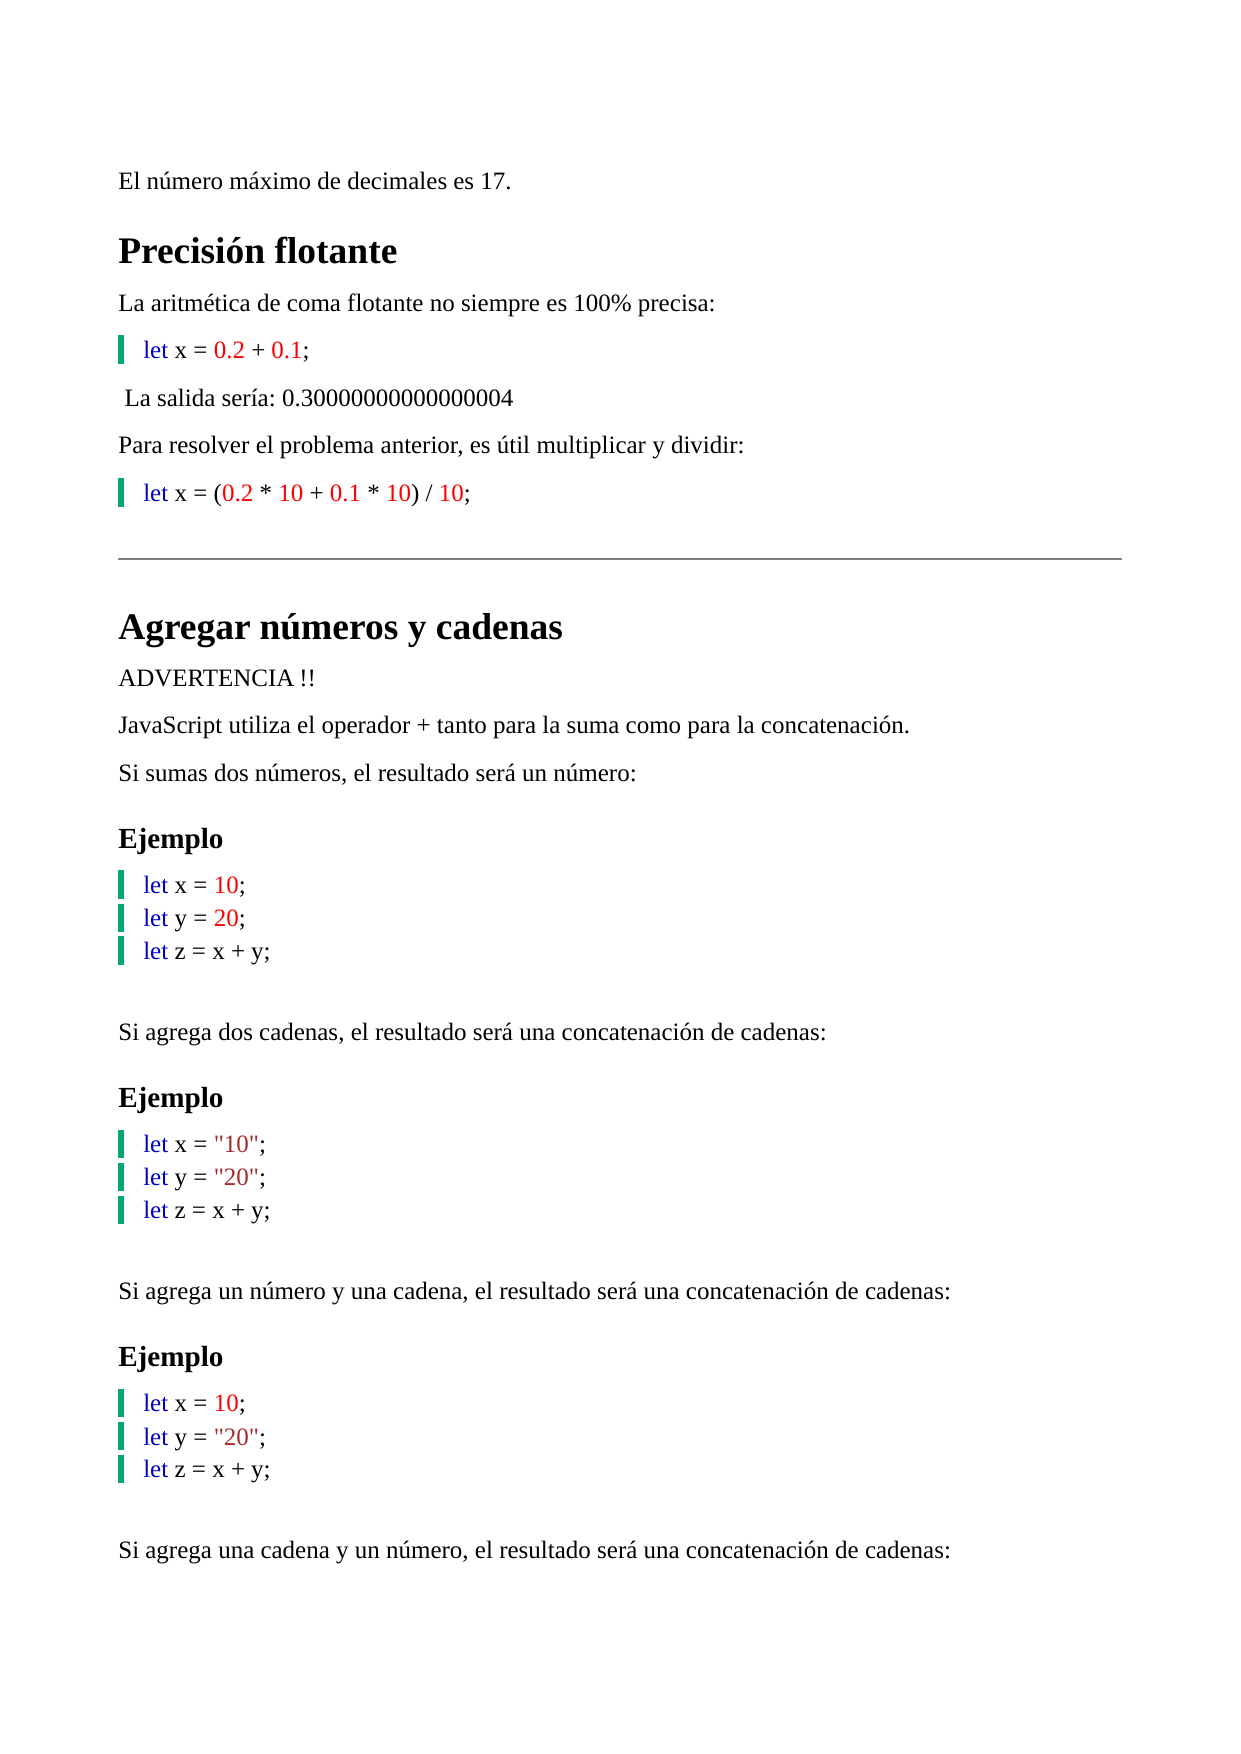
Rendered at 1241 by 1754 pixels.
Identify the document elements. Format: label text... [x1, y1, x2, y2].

text La aritmética de coma flotante no siempre es 100% precisa: [118, 288, 1122, 316]
text Si sumas dos números, el resultado será un número: [118, 758, 1122, 787]
subtitle Ejemplo [118, 1339, 1122, 1373]
subtitle Precisión flotante [118, 229, 1122, 272]
text Si agrega dos cadenas, el resultado será una concatenación de cadenas: [118, 1017, 1122, 1046]
subtitle Ejemplo [118, 1080, 1122, 1114]
text let x = (0.2 * 10 + 0.1 * 10) / 10; [124, 478, 1122, 507]
text let x = 0.2 + 0.1; [124, 335, 1122, 364]
subtitle Ejemplo [118, 821, 1122, 855]
text El número máximo de decimales es 17. [118, 166, 1122, 194]
text Para resolver el problema anterior, es útil multiplicar y dividir: [118, 431, 1122, 459]
text ADVERTENCIA !! [118, 663, 1122, 692]
text let x = 10; let y = 20; let z = x + y; [118, 870, 1122, 965]
text Si agrega un número y una cadena, el resultado será una concatenación de cadenas: [118, 1276, 1122, 1305]
text JavaScript utiliza el operador + tanto para la suma como para la concatenación. [118, 710, 1122, 739]
text let x = 10; let y = "20"; let z = x + y; [118, 1388, 1122, 1483]
text Si agrega una cadena y un número, el resultado será una concatenación de cadenas: [118, 1535, 1122, 1564]
subtitle Agregar números y cadenas [118, 604, 1122, 647]
text La salida sería: 0.30000000000000004 [118, 383, 1122, 412]
text let x = "10"; let y = "20"; let z = x + y; [118, 1129, 1122, 1224]
